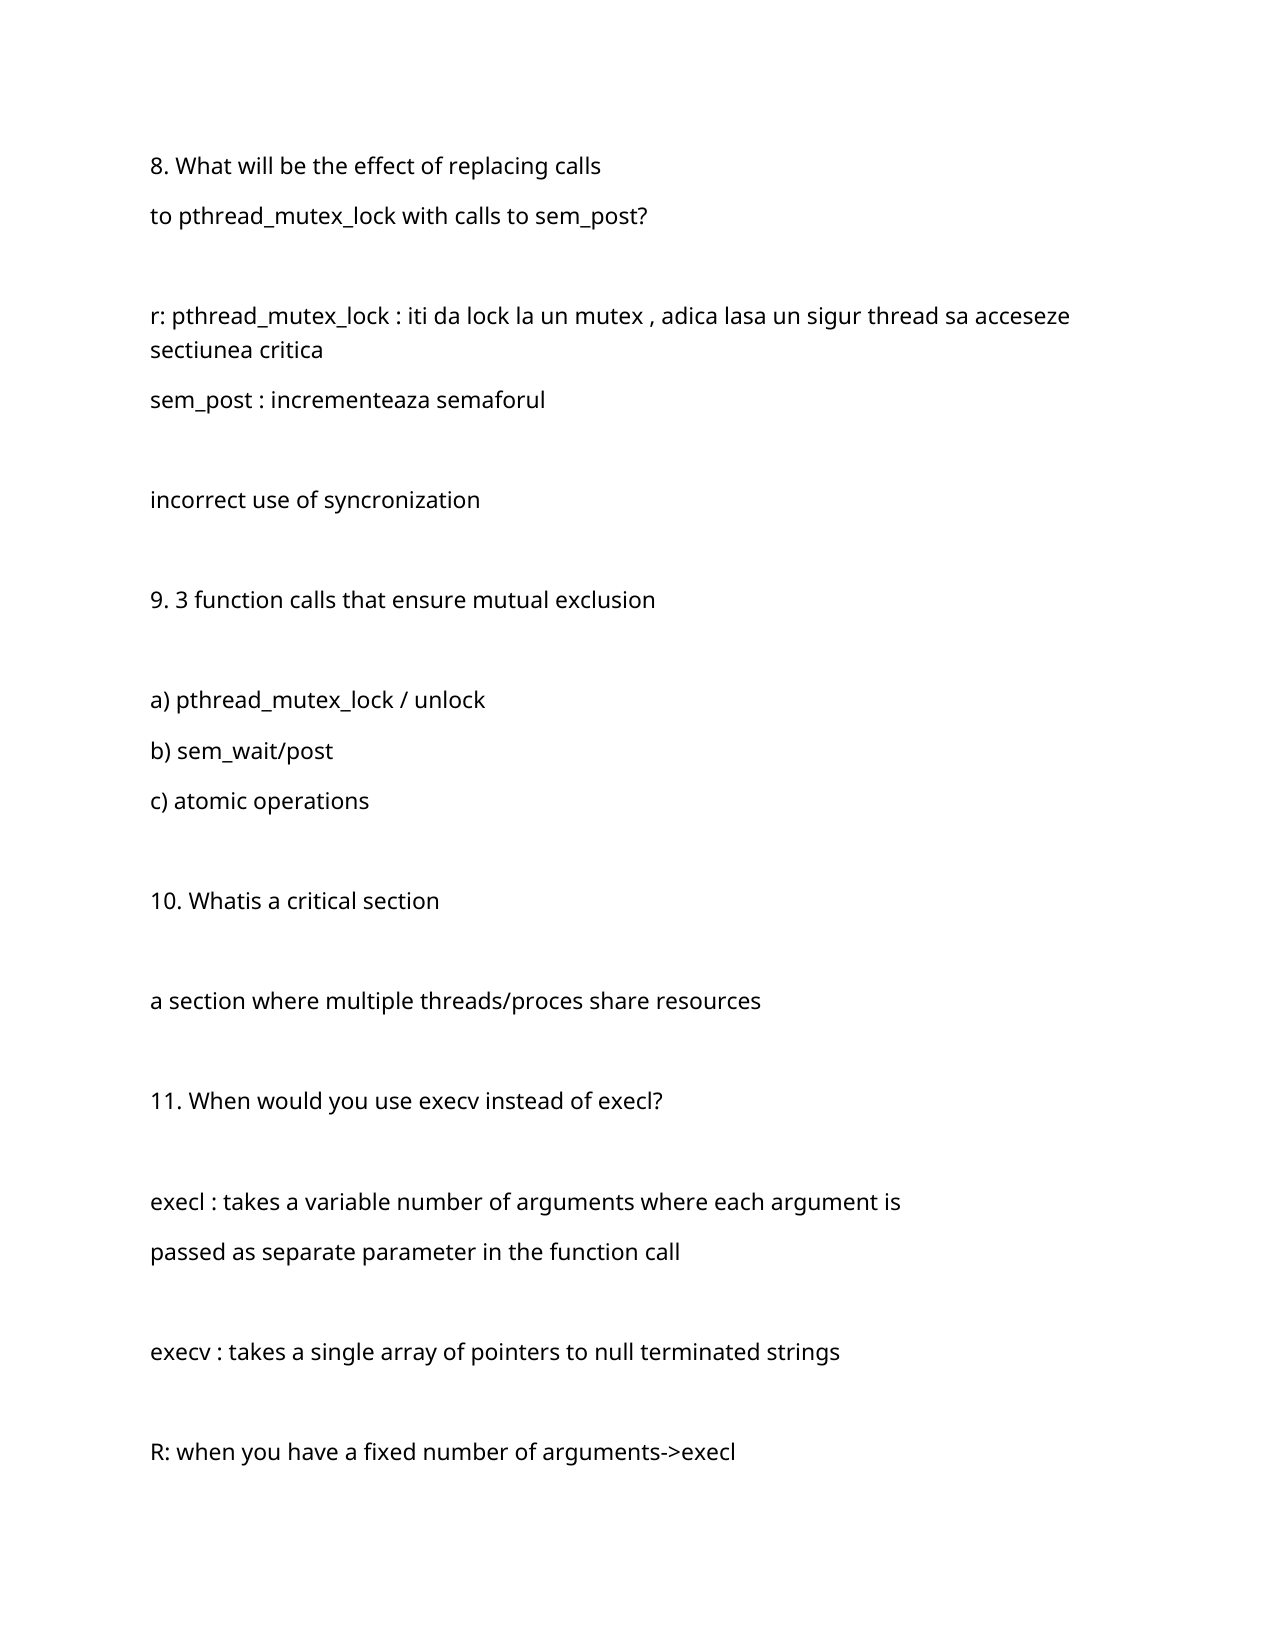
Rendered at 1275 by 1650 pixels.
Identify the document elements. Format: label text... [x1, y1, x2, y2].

text b) sem_wait/post [150, 734, 1125, 766]
text execl : takes a variable number of arguments where each argument is [150, 1186, 1125, 1217]
text 9. 3 function calls that ensure mutual exclusion [150, 584, 1125, 616]
text execv : takes a single array of pointers to null terminated strings [150, 1336, 1125, 1367]
text r: pthread_mutex_lock : iti da lock la un mutex , adica lasa un sigur thread sa acceseze sectiunea critica [150, 300, 1125, 365]
text c) atomic operations [150, 785, 1125, 816]
text 10. Whatis a critical section [150, 885, 1125, 916]
text 8. What will be the effect of replacing calls [150, 150, 1125, 181]
text a) pthread_mutex_lock / unlock [150, 684, 1125, 716]
text R: when you have a fixed number of arguments->execl [150, 1436, 1125, 1467]
text passed as separate parameter in the function call [150, 1236, 1125, 1267]
text sem_post : incrementeaza semaforul [150, 384, 1125, 415]
text a section where multiple threads/proces share resources [150, 985, 1125, 1016]
text to pthread_mutex_lock with calls to sem_post? [150, 200, 1125, 231]
text 11. When would you use execv instead of execl? [150, 1085, 1125, 1117]
text incorrect use of syncronization [150, 484, 1125, 515]
